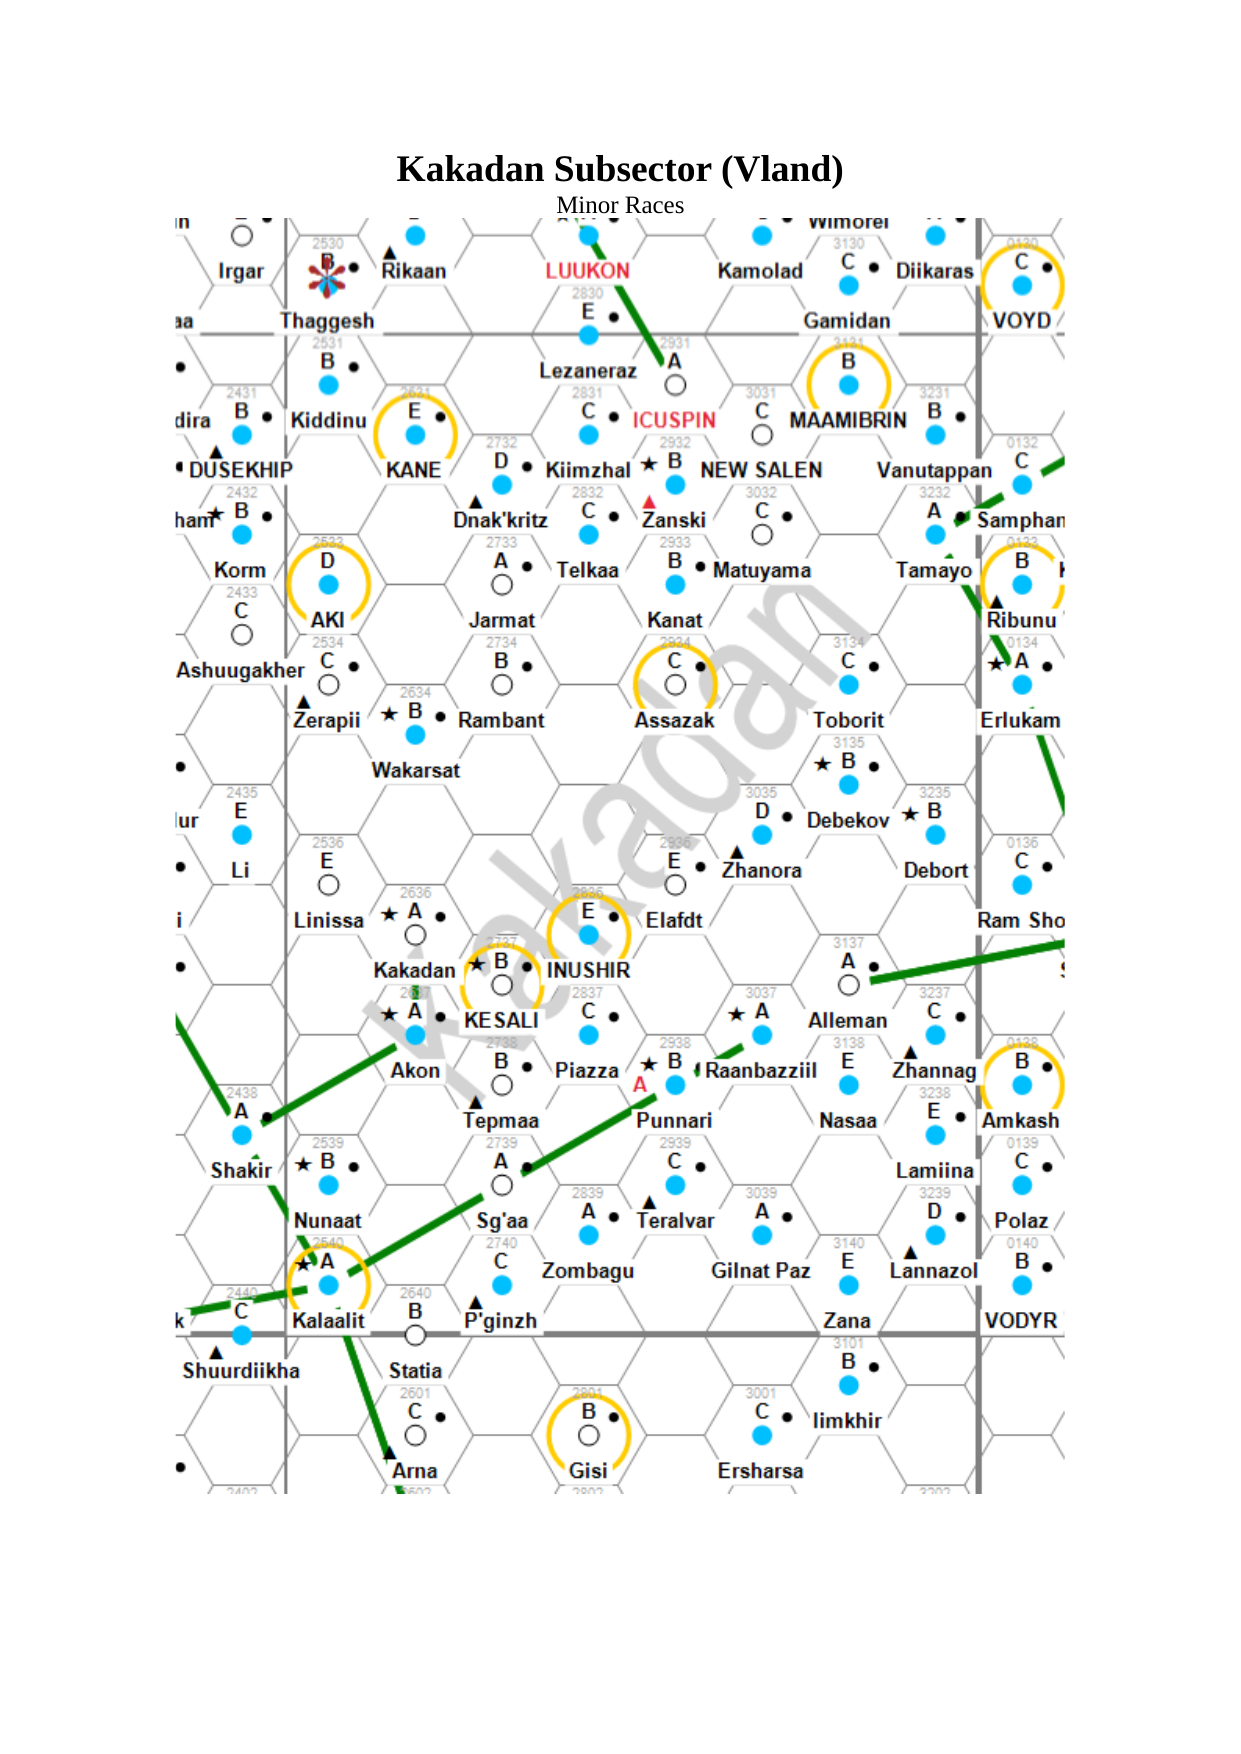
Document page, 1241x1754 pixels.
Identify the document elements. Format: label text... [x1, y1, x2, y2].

picture [175, 218, 1065, 1494]
text Minor Races [118, 190, 1122, 219]
text Kakadan Subsector (Vland) [118, 147, 1122, 190]
